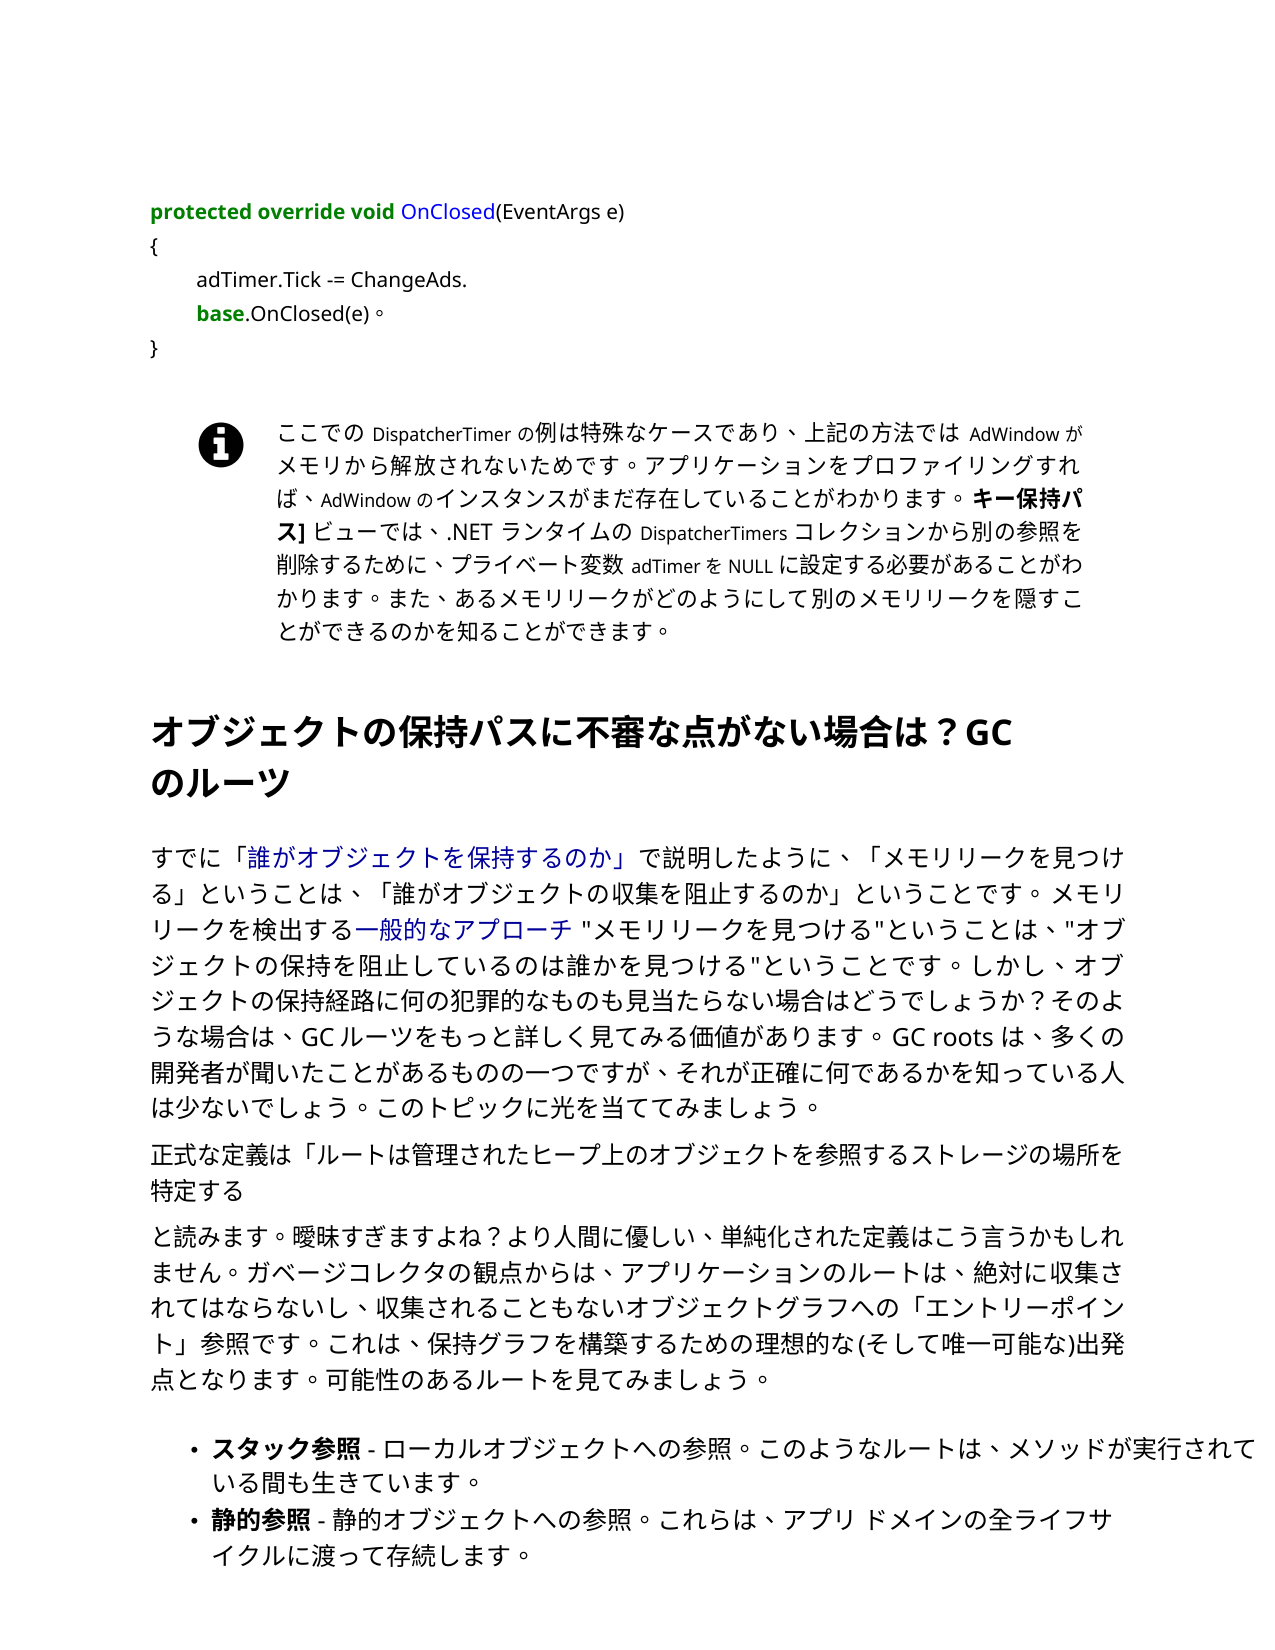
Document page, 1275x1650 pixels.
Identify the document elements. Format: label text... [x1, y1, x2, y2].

text { [150, 231, 1275, 259]
text 正式な定義は「ルートは管理されたヒープ上のオブジェクトを参照するストレージの場所を特定する [150, 1137, 1126, 1207]
text と読みます。曖昧すぎますよね？より人間に優しい、単純化された定義はこう言うかもしれません。ガベージコレクタの観点からは、アプリケーションのルートは、絶対に収集されてはならないし、収集されることもないオブジェクトグラフへの「エントリーポイント」参照です。これは、保持グラフを構築するための理想的な(そして唯一可能な)出発点となります。可能性のあるルートを見てみましょう。 [150, 1219, 1126, 1397]
text base.OnClosed(e)。 [196, 299, 1275, 328]
text adTimer.Tick -= ChangeAds. [196, 265, 1275, 294]
text すでに「誰がオブジェクトを保持するのか」で説明したように、「メモリリークを見つける」ということは、「誰がオブジェクトの収集を阻止するのか」ということです。メモリリークを検出する一般的なアプローチ "メモリリークを見つける"ということは、"オブジェクトの保持を阻止しているのは誰かを見つける"ということです。しかし、オブジェクトの保持経路に何の犯罪的なものも見当たらない場合はどうでしょうか？そのような場合は、GCルーツをもっと詳しく見てみる価値があります。GC roots は、多くの開発者が聞いたことがあるものの一つですが、それが正確に何であるかを知っている人は少ないでしょう。このトピックに光を当ててみましょう。 [150, 841, 1126, 1125]
subtitle オブジェクトの保持パスに不審な点がない場合は？GCのルーツ [150, 708, 1050, 807]
text ここでの DispatcherTimer の例は特殊なケースであり、上記の方法では AdWindow がメモリから解放されないためです。アプリケーションをプロファイリングすれば、AdWindow のインスタンスがまだ存在していることがわかります。キー保持パス] ビューでは、.NET ランタイムの DispatcherTimers コレクションから別の参照を削除するために、プライベート変数 adTimer を NULL に設定する必要があることがわかります。また、あるメモリリークがどのようにして別のメモリリークを隠すことができるのかを知ることができます。 [276, 417, 1084, 647]
text protected override void OnClosed(EventArgs e) [150, 197, 1275, 225]
picture [192, 415, 251, 475]
list 静的参照 - 静的オブジェクトへの参照。これらは、アプリ ドメインの全ライフサイクルに渡って存続します。 [190, 1502, 1126, 1572]
text } [150, 333, 1275, 362]
list スタック参照 - ローカルオブジェクトへの参照。このようなルートは、メソッドが実行されている間も生きています。 [190, 1431, 1275, 1499]
